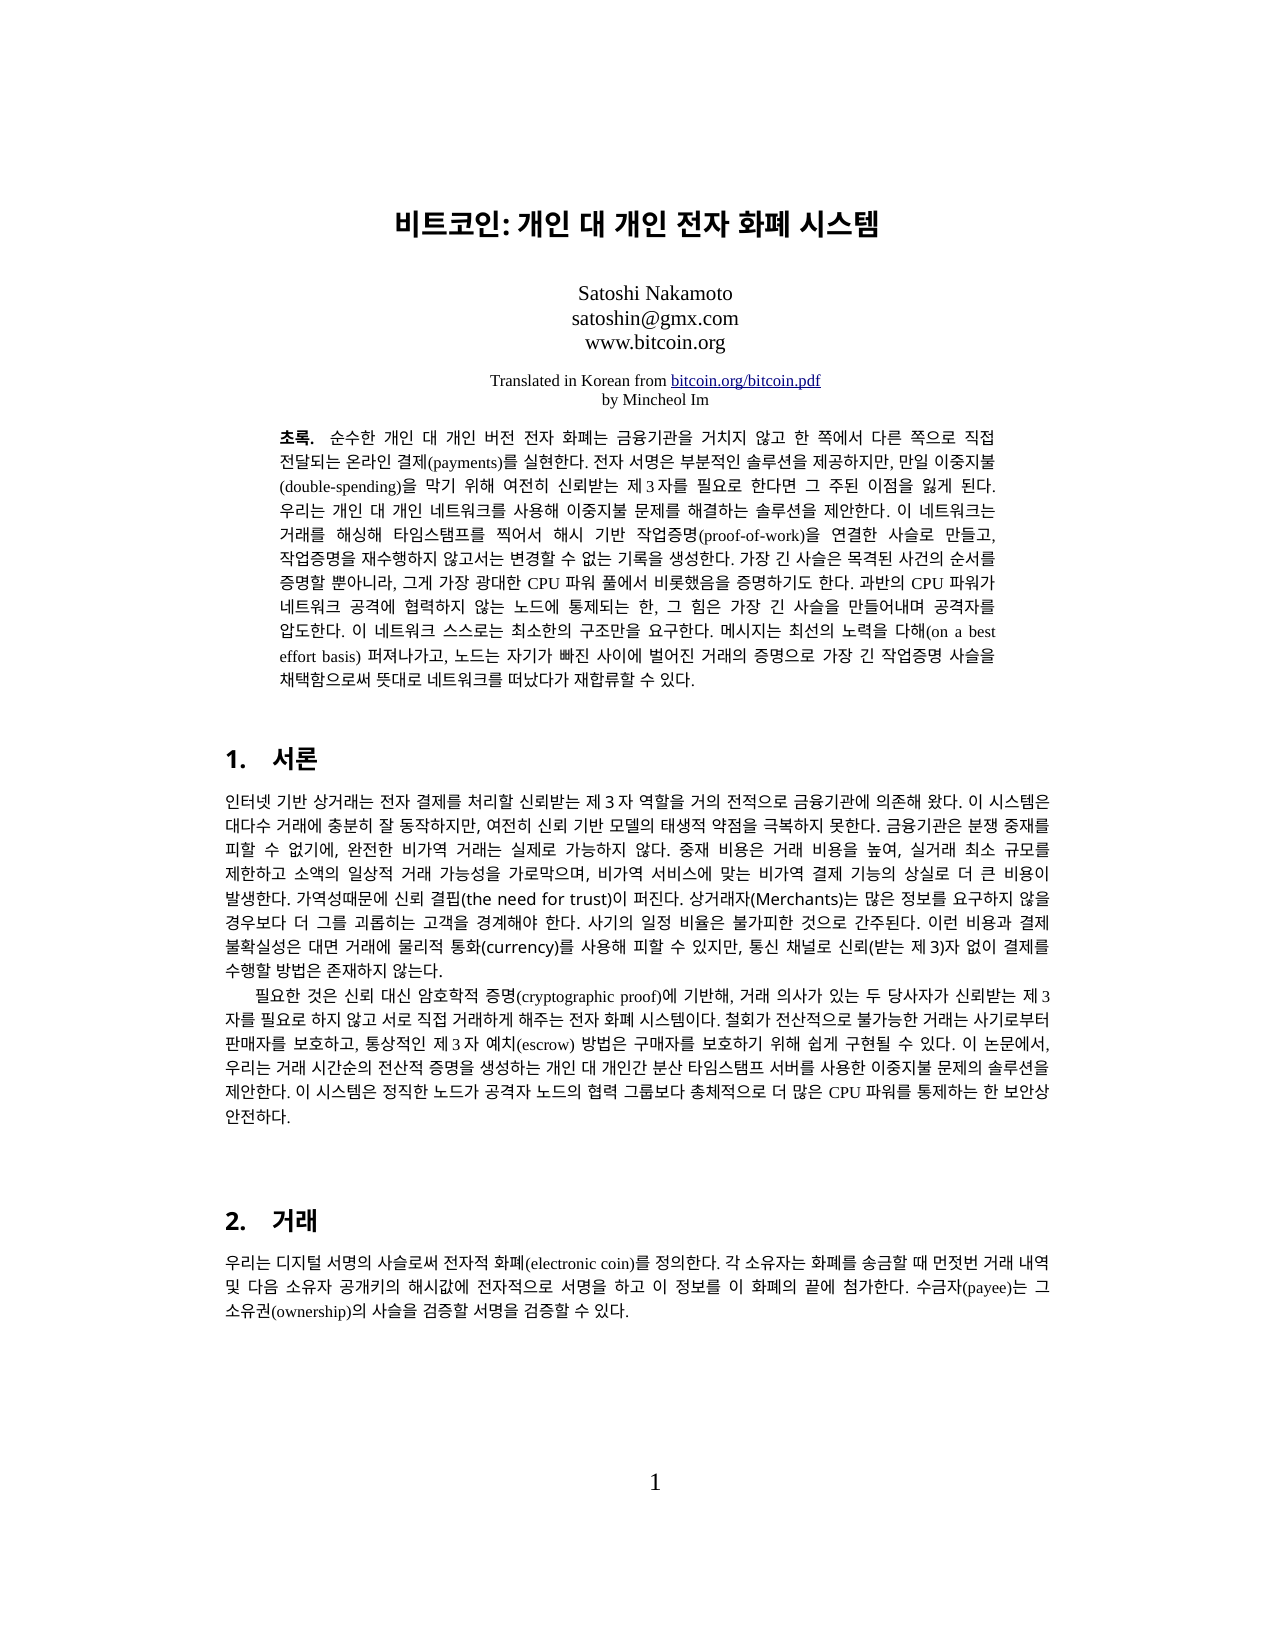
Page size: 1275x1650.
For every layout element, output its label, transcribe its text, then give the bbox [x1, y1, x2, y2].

subtitle 비트코인: 개인 대 개인 전자 화폐 시스템 [225, 202, 1050, 244]
subtitle 2. 거래 [225, 1201, 1050, 1237]
text www.bitcoin.org [260, 329, 1050, 354]
text satoshin@gmx.com [260, 305, 1050, 329]
text 우리는 디지털 서명의 사슬로써 전자적 화폐(electronic coin)를 정의한다. 각 소유자는 화폐를 송금할 때 먼젓번 거래 내역 및 다음 소유자 공개키의 해시값에 전자적으로 서명을 하고 이 정보를 이 화폐의 끝에 첨가한다. 수금자(payee)는 그 소유권(ownership)의 사슬을 검증할 서명을 검증할 수 있다. [225, 1250, 1050, 1322]
text 필요한 것은 신뢰 대신 암호학적 증명(cryptographic proof)에 기반해, 거래 의사가 있는 두 당사자가 신뢰받는 제3자를 필요로 하지 않고 서로 직접 거래하게 해주는 전자 화폐 시스템이다. 철회가 전산적으로 불가능한 거래는 사기로부터 판매자를 보호하고, 통상적인 제3자 예치(escrow) 방법은 구매자를 보호하기 위해 쉽게 구현될 수 있다. 이 논문에서, 우리는 거래 시간순의 전산적 증명을 생성하는 개인 대 개인간 분산 타임스탬프 서버를 사용한 이중지불 문제의 솔루션을 제안한다. 이 시스템은 정직한 노드가 공격자 노드의 협력 그룹보다 총체적으로 더 많은 CPU 파워를 통제하는 한 보안상 안전하다. [225, 983, 1050, 1128]
text Satoshi Nakamoto [260, 281, 1050, 305]
text 인터넷 기반 상거래는 전자 결제를 처리할 신뢰받는 제3자 역할을 거의 전적으로 금융기관에 의존해 왔다. 이 시스템은 대다수 거래에 충분히 잘 동작하지만, 여전히 신뢰 기반 모델의 태생적 약점을 극복하지 못한다. 금융기관은 분쟁 중재를 피할 수 없기에, 완전한 비가역 거래는 실제로 가능하지 않다. 중재 비용은 거래 비용을 높여, 실거래 최소 규모를 제한하고 소액의 일상적 거래 가능성을 가로막으며, 비가역 서비스에 맞는 비가역 결제 기능의 상실로 더 큰 비용이 발생한다. 가역성때문에 신뢰 결핍(the need for trust)이 퍼진다. 상거래자(Merchants)는 많은 정보를 요구하지 않을 경우보다 더 그를 괴롭히는 고객을 경계해야 한다. 사기의 일정 비율은 불가피한 것으로 간주된다. 이런 비용과 결제 불확실성은 대면 거래에 물리적 통화(currency)를 사용해 피할 수 있지만, 통신 채널로 신뢰(받는 제3)자 없이 결제를 수행할 방법은 존재하지 않는다. [225, 789, 1050, 983]
text 초록. 순수한 개인 대 개인 버전 전자 화폐는 금융기관을 거치지 않고 한 쪽에서 다른 쪽으로 직접 전달되는 온라인 결제(payments)를 실현한다. 전자 서명은 부분적인 솔루션을 제공하지만, 만일 이중지불(double-spending)을 막기 위해 여전히 신뢰받는 제3자를 필요로 한다면 그 주된 이점을 잃게 된다. 우리는 개인 대 개인 네트워크를 사용해 이중지불 문제를 해결하는 솔루션을 제안한다. 이 네트워크는 거래를 해싱해 타임스탬프를 찍어서 해시 기반 작업증명(proof-of-work)을 연결한 사슬로 만들고, 작업증명을 재수행하지 않고서는 변경할 수 없는 기록을 생성한다. 가장 긴 사슬은 목격된 사건의 순서를 증명할 뿐아니라, 그게 가장 광대한 CPU 파워 풀에서 비롯했음을 증명하기도 한다. 과반의 CPU 파워가 네트워크 공격에 협력하지 않는 노드에 통제되는 한, 그 힘은 가장 긴 사슬을 만들어내며 공격자를 압도한다. 이 네트워크 스스로는 최소한의 구조만을 요구한다. 메시지는 최선의 노력을 다해(on a best effort basis) 퍼져나가고, 노드는 자기가 빠진 사이에 벌어진 거래의 증명으로 가장 긴 작업증명 사슬을 채택함으로써 뜻대로 네트워크를 떠났다가 재합류할 수 있다. [279, 425, 996, 691]
subtitle 1. 서론 [225, 740, 1050, 776]
text Translated in Korean from bitcoin.org/bitcoin.pdf [260, 370, 1050, 389]
text by Mincheol Im [260, 389, 1050, 409]
